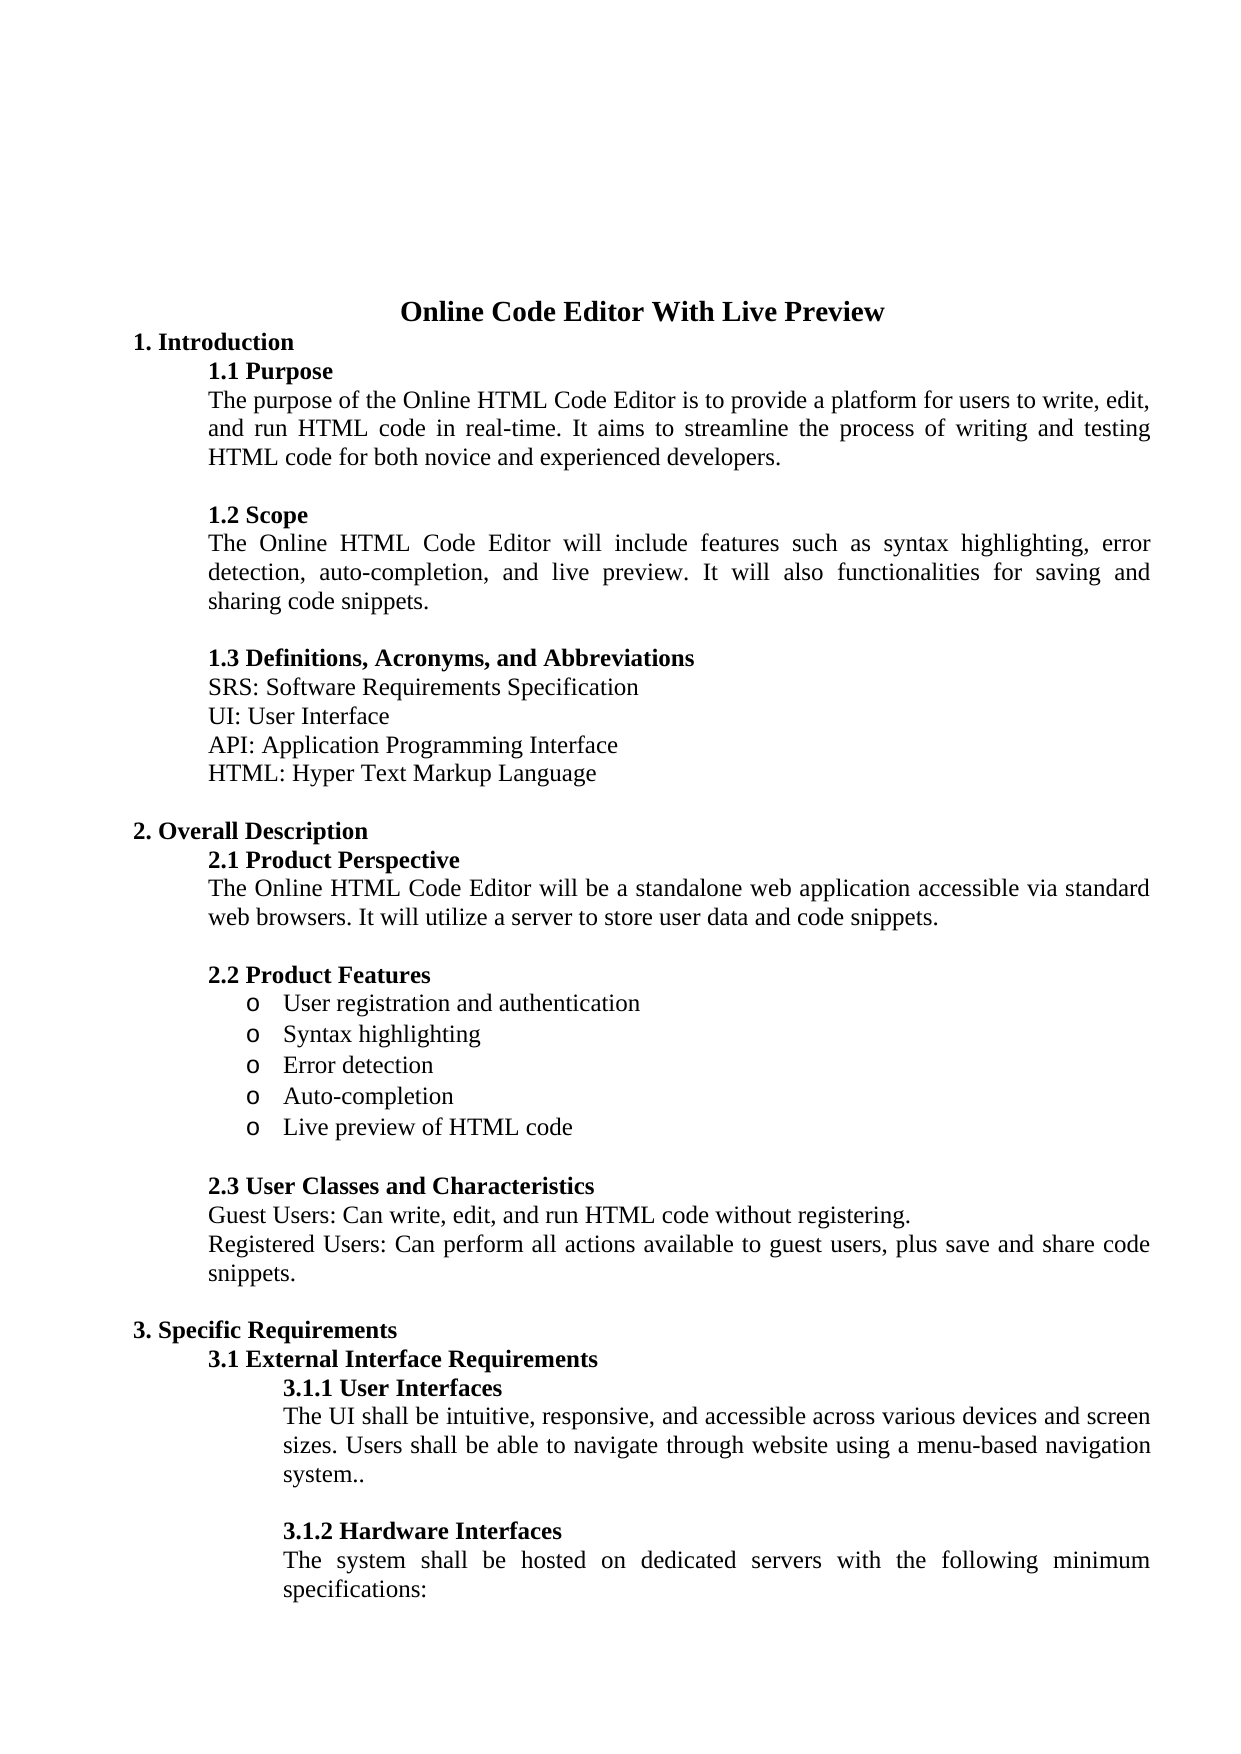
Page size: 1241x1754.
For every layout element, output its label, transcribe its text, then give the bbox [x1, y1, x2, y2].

text 3.1.2 Hardware Interfaces [283, 1516, 1152, 1545]
text API: Application Programming Interface [208, 730, 1152, 758]
text 3.1 External Interface Requirements [208, 1344, 1152, 1373]
text Online Code Editor With Live Preview [133, 294, 1152, 327]
text HTML: Hyper Text Markup Language [208, 758, 1152, 787]
text 1. Introduction [133, 327, 1152, 356]
text 1.3 Definitions, Acronyms, and Abbreviations [208, 643, 1152, 672]
list Syntax highlighting [245, 1019, 1152, 1050]
text SRS: Software Requirements Specification [208, 672, 1152, 701]
text The purpose of the Online HTML Code Editor is to provide a platform for users to write, edit, and run HTML code in real-time. It aims to streamline the process of writing and testing HTML code for both novice and experienced developers. [208, 385, 1152, 471]
text 1.2 Scope [208, 500, 1152, 528]
text 3.1.1 User Interfaces [283, 1373, 1152, 1401]
text Registered Users: Can perform all actions available to guest users, plus save and share code snippets. [208, 1229, 1152, 1286]
text 2.3 User Classes and Characteristics [208, 1171, 1152, 1200]
text UI: User Interface [208, 701, 1152, 730]
text The Online HTML Code Editor will be a standalone web application accessible via standard web browsers. It will utilize a server to store user data and code snippets. [208, 873, 1152, 931]
text 1.1 Purpose [208, 356, 1152, 385]
text 2. Overall Description [133, 816, 1152, 845]
text The UI shall be intuitive, responsive, and accessible across various devices and screen sizes. Users shall be able to navigate through website using a menu-based navigation system.. [283, 1401, 1152, 1488]
list Error detection [245, 1050, 1152, 1081]
list Auto-completion [245, 1081, 1152, 1112]
text 3. Specific Requirements [133, 1315, 1152, 1344]
text 2.1 Product Perspective [208, 845, 1152, 873]
text Guest Users: Can write, edit, and run HTML code without registering. [208, 1200, 1152, 1229]
text 2.2 Product Features [208, 960, 1152, 988]
list Live preview of HTML code [245, 1112, 1152, 1143]
list User registration and authentication [245, 988, 1152, 1019]
text The system shall be hosted on dedicated servers with the following minimum specifications: [283, 1545, 1152, 1603]
text The Online HTML Code Editor will include features such as syntax highlighting, error detection, auto-completion, and live preview. It will also functionalities for saving and sharing code snippets. [208, 528, 1152, 615]
